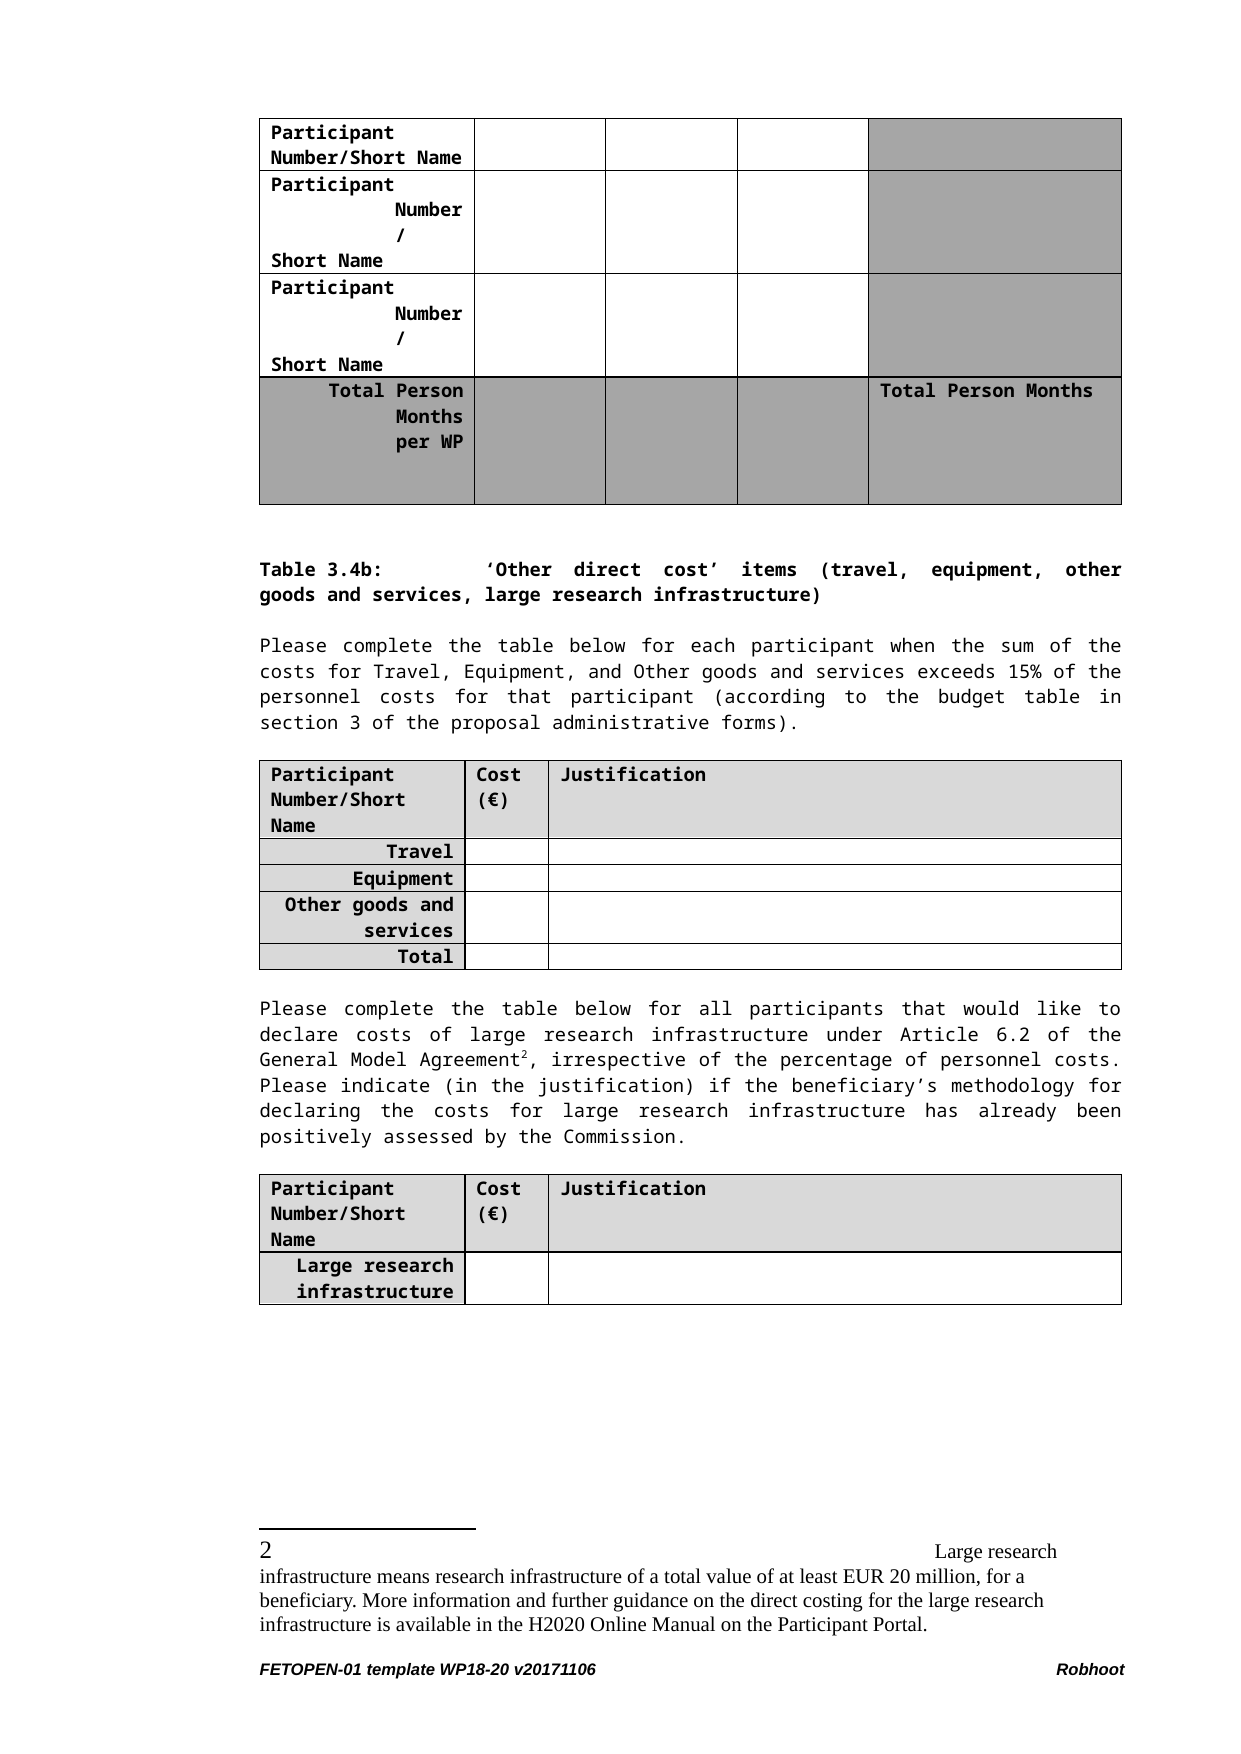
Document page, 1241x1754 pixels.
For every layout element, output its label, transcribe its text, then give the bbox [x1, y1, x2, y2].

table_cell Participant Number/Short Name [260, 119, 474, 170]
table_cell [466, 892, 548, 943]
table_cell [475, 274, 605, 376]
table_cell [549, 944, 1121, 969]
table_cell Total [260, 944, 464, 969]
table_cell [738, 274, 868, 376]
table_cell [869, 171, 1121, 273]
table_cell [738, 378, 868, 504]
text Please complete the table below for all participants that would like to declare costs of large research infrastructure under Article 6.2 of the General Model Agreement, irrespective of the percentage of personnel costs. Please indicate (in the justification) if the beneficiary’s methodology for declaring the costs for large research infrastructure has already been positively assessed by the Commission. [259, 996, 1122, 1149]
table_header Participant Number/Short Name [260, 761, 464, 837]
table_cell [738, 119, 868, 170]
table_cell Participant Number/ Short Name [260, 274, 474, 376]
table_cell Equipment [260, 865, 464, 891]
table_cell [466, 944, 548, 969]
table_cell [466, 865, 548, 891]
table_cell [606, 274, 737, 376]
table_cell [475, 171, 605, 273]
table_cell [606, 171, 737, 273]
table_cell [549, 892, 1121, 943]
table_cell [869, 274, 1121, 376]
table_cell [606, 378, 737, 504]
table_header Cost (€) [466, 1175, 548, 1251]
table_cell Total Person Months [869, 378, 1121, 504]
text Large research infrastructure means research infrastructure of a total value of at least EUR 20 million, for a beneficiary. More information and further guidance on the direct costing for the large research infrastructure is available in the H2020 Online Manual on the Participant Portal. [259, 1535, 1122, 1636]
table_cell [549, 839, 1121, 864]
text Table 3.4b: ‘Other direct cost’ items (travel, equipment, other goods and services, large research infrastructure) [259, 556, 1122, 607]
table_cell [549, 1253, 1121, 1303]
table_cell Travel [260, 839, 464, 864]
table_header Justification [549, 761, 1121, 837]
table_cell Other goods and services [260, 892, 464, 943]
table_cell [475, 378, 605, 504]
table_header Cost (€) [466, 761, 548, 837]
table_cell [549, 865, 1121, 891]
text Please complete the table below for each participant when the sum of the costs for Travel, Equipment, and Other goods and services exceeds 15% of the personnel costs for that participant (according to the budget table in section 3 of the proposal administrative forms). [259, 633, 1122, 735]
table_cell [466, 1253, 548, 1303]
table_cell [606, 119, 737, 170]
table_cell Large research infrastructure [260, 1253, 464, 1303]
table_cell Participant Number/ Short Name [260, 171, 474, 273]
table_cell Total Person Months per WP [260, 378, 474, 504]
table_cell [475, 119, 605, 170]
table_header Justification [549, 1175, 1121, 1251]
table_cell [869, 119, 1121, 170]
table_cell [738, 171, 868, 273]
table_cell [466, 839, 548, 864]
table_header Participant Number/Short Name [260, 1175, 464, 1251]
